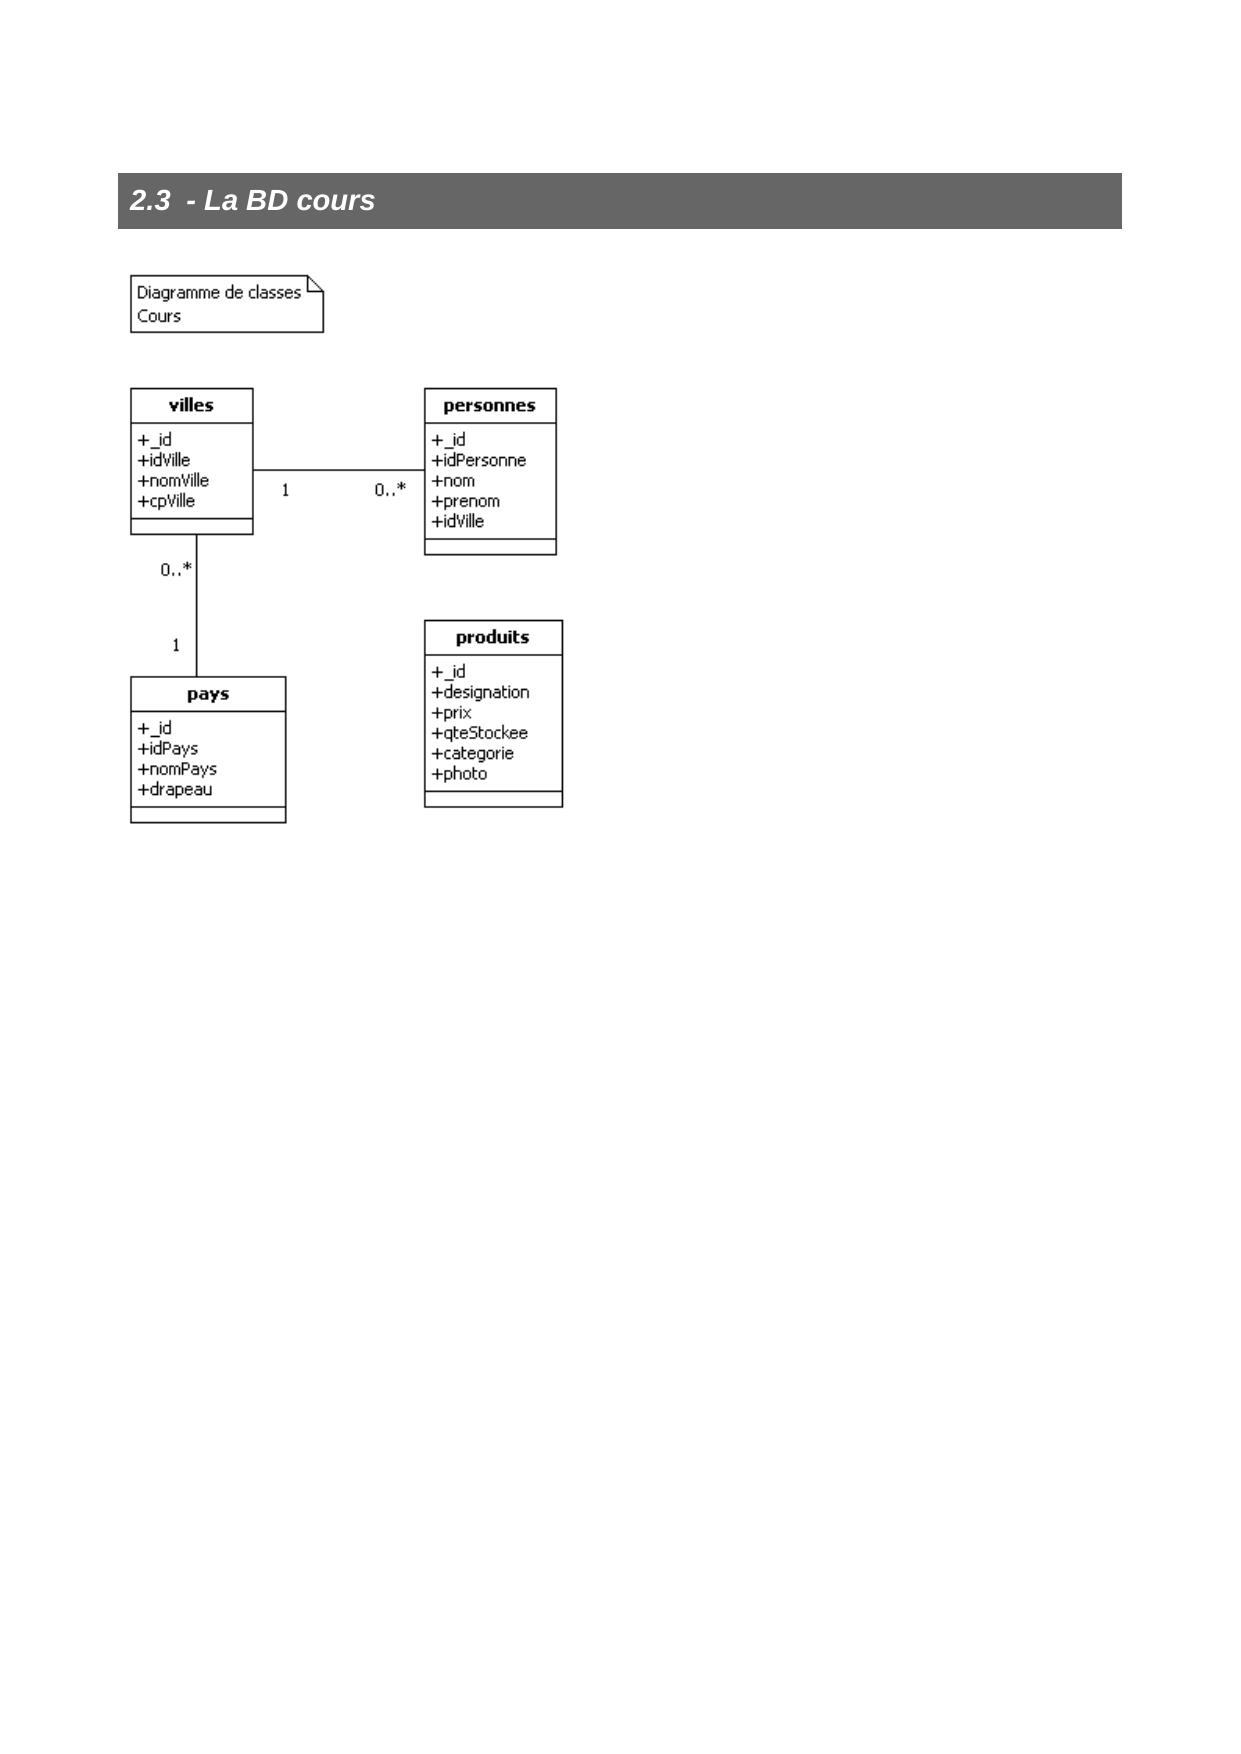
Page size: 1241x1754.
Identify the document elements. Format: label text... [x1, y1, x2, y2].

picture [118, 269, 576, 830]
subtitle - La BD cours [118, 173, 1122, 229]
